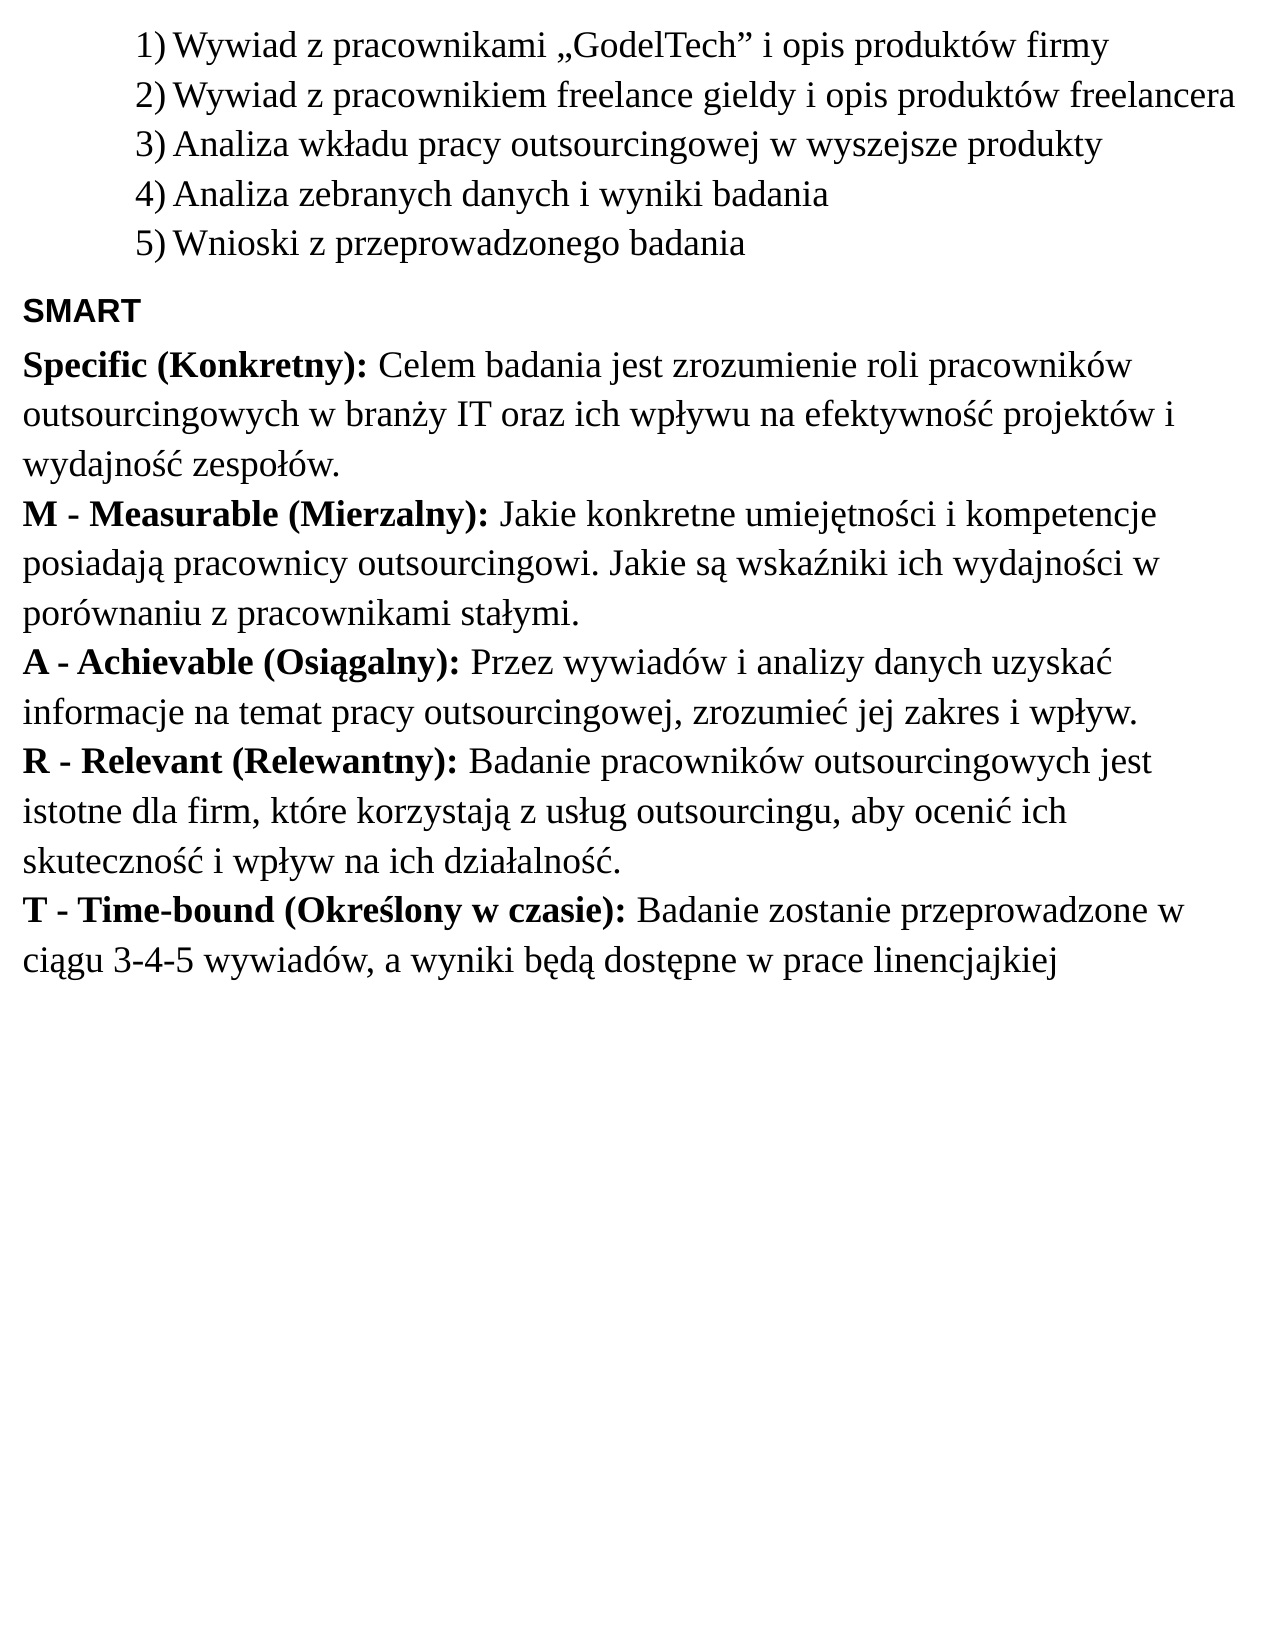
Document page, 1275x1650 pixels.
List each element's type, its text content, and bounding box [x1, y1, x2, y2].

text A - Achievable (Osiągalny): Przez wywiadów i analizy danych uzyskać informacje na temat pracy outsourcingowej, zrozumieć jej zakres i wpływ. [22, 640, 1252, 732]
list Wywiad z pracownikami „GodelTech” i opis produktów firmy [135, 22, 1252, 66]
text R - Relevant (Relewantny): Badanie pracowników outsourcingowych jest istotne dla firm, które korzystają z usług outsourcingu, aby ocenić ich skuteczność i wpływ na ich działalność. [22, 739, 1252, 881]
subtitle SMART [22, 291, 1252, 330]
list Wnioski z przeprowadzonego badania [135, 221, 1252, 264]
text T - Time-bound (Określony w czasie): Badanie zostanie przeprowadzone w ciągu 3-4-5 wywiadów, a wyniki będą dostępne w prace linencjajkiej [22, 888, 1252, 980]
list Analiza wkładu pracy outsourcingowej w wyszejsze produkty [135, 122, 1252, 165]
text Specific (Konkretny): Celem badania jest zrozumienie roli pracowników outsourcingowych w branży IT oraz ich wpływu na efektywność projektów i wydajność zespołów. [22, 342, 1252, 484]
text M - Measurable (Mierzalny): Jakie konkretne umiejętności i kompetencje posiadają pracownicy outsourcingowi. Jakie są wskaźniki ich wydajności w porównaniu z pracownikami stałymi. [22, 491, 1252, 633]
list Analiza zebranych danych i wyniki badania [135, 171, 1252, 214]
list Wywiad z pracownikiem freelance gieldy i opis produktów freelancera [135, 72, 1252, 115]
